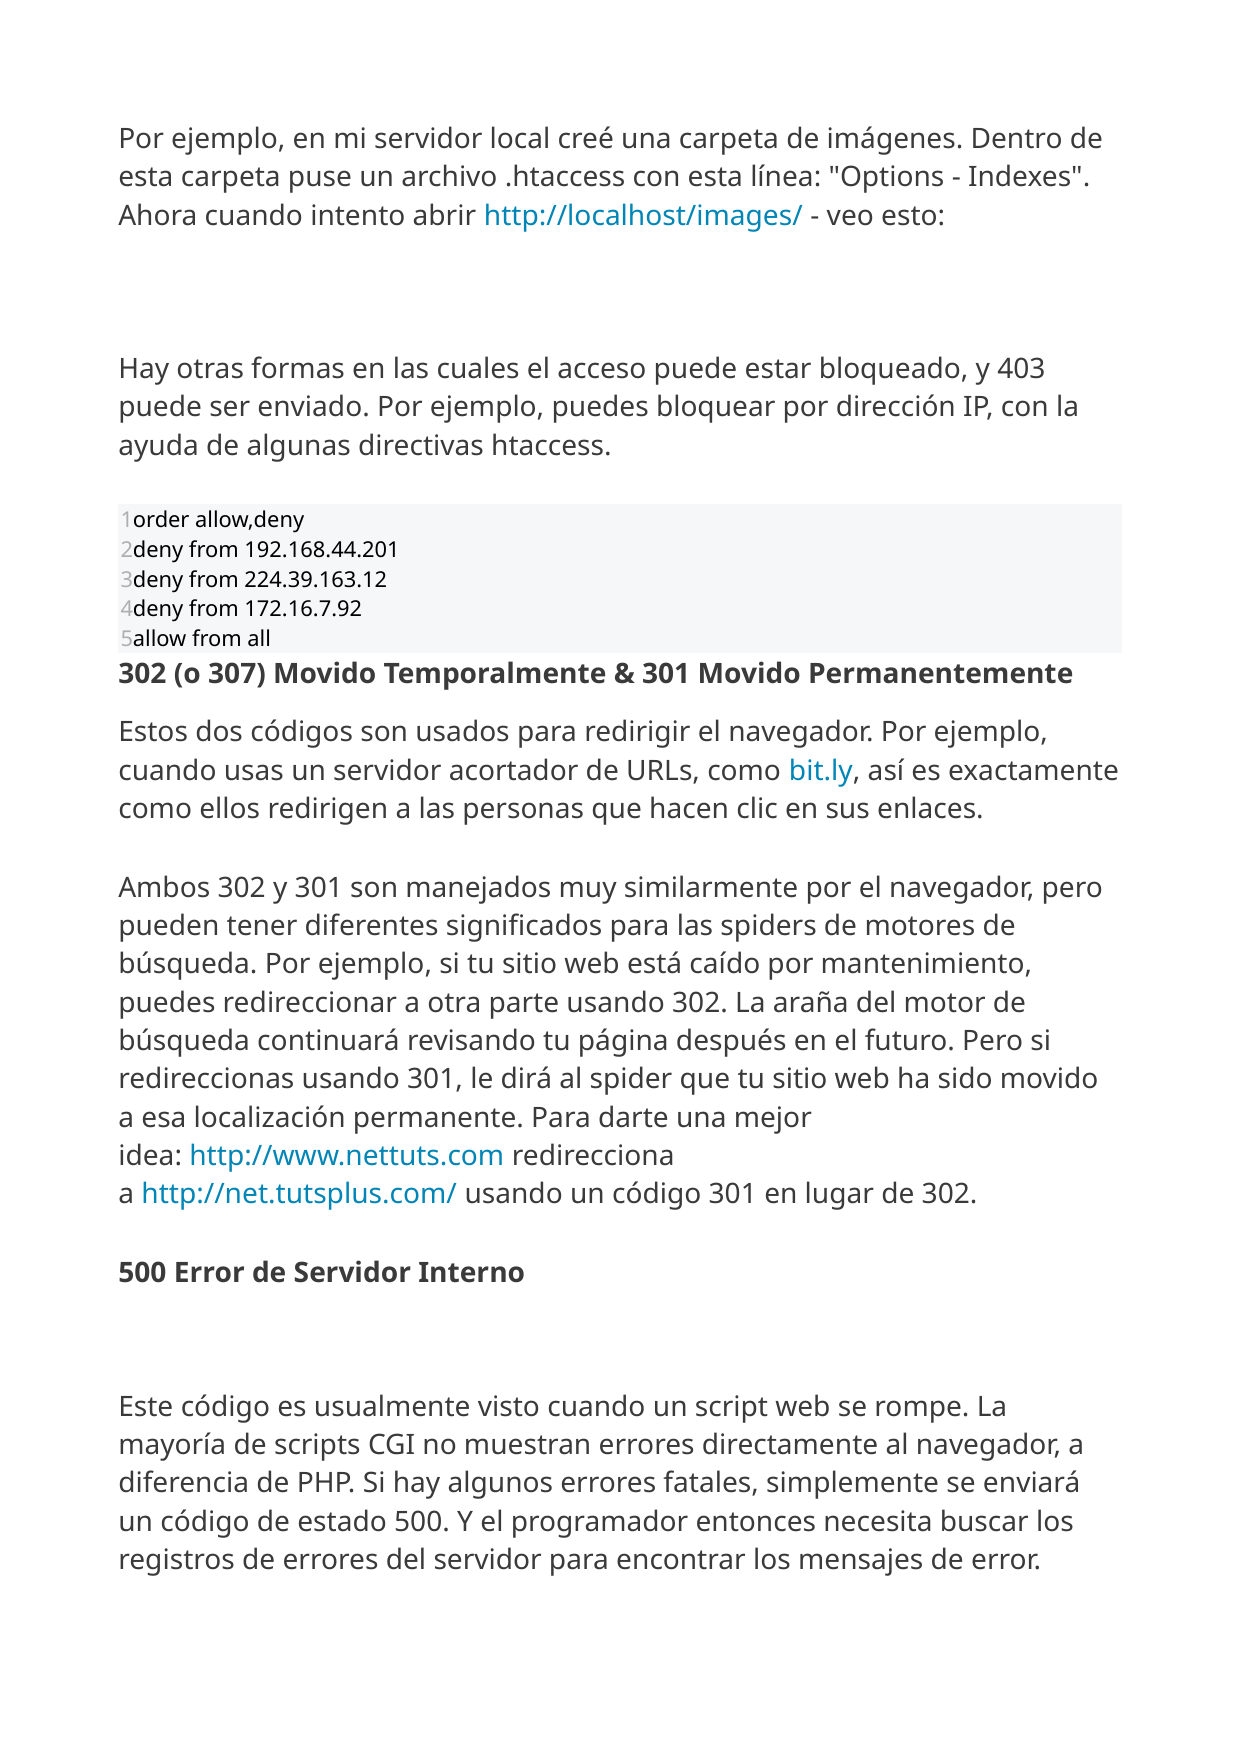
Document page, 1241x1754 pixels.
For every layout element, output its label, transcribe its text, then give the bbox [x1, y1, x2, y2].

table_header order allow,deny deny from 192.168.44.201 deny from 224.39.163.12 deny from 172.16.7.92 allow from all [133, 504, 447, 653]
text Este código es usualmente visto cuando un script web se rompe. La mayoría de scripts CGI no muestran errores directamente al navegador, a diferencia de PHP. Si hay algunos errores fatales, simplemente se enviará un código de estado 500. Y el programador entonces necesita buscar los registros de errores del servidor para encontrar los mensajes de error. [118, 1386, 1122, 1578]
text Hay otras formas en las cuales el acceso puede estar bloqueado, y 403 puede ser enviado. Por ejemplo, puedes bloquear por dirección IP, con la ayuda de algunas directivas htaccess. [118, 348, 1122, 463]
text Estos dos códigos son usados para redirigir el navegador. Por ejemplo, cuando usas un servidor acortador de URLs, como bit.ly, así es exactamente como ellos redirigen a las personas que hacen clic en sus enlaces. [118, 712, 1122, 827]
text Por ejemplo, en mi servidor local creé una carpeta de imágenes. Dentro de esta carpeta puse un archivo .htaccess con esta línea: "Options - Indexes". Ahora cuando intento abrir http://localhost/images/ - veo esto: [118, 118, 1122, 233]
subtitle 500 Error de Servidor Interno [118, 1253, 1122, 1291]
table_header 1 2 3 4 5 [118, 504, 133, 653]
text Ambos 302 y 301 son manejados muy similarmente por el navegador, pero pueden tener diferentes significados para las spiders de motores de búsqueda. Por ejemplo, si tu sitio web está caído por mantenimiento, puedes redireccionar a otra parte usando 302. La araña del motor de búsqueda continuará revisando tu página después en el futuro. Pero si redireccionas usando 301, le dirá al spider que tu sitio web ha sido movido a esa localización permanente. Para darte una mejor idea: http://www.nettuts.com redirecciona a http://net.tutsplus.com/ usando un código 301 en lugar de 302. [118, 867, 1122, 1212]
subtitle 302 (o 307) Movido Temporalmente & 301 Movido Permanentemente [118, 653, 1122, 691]
